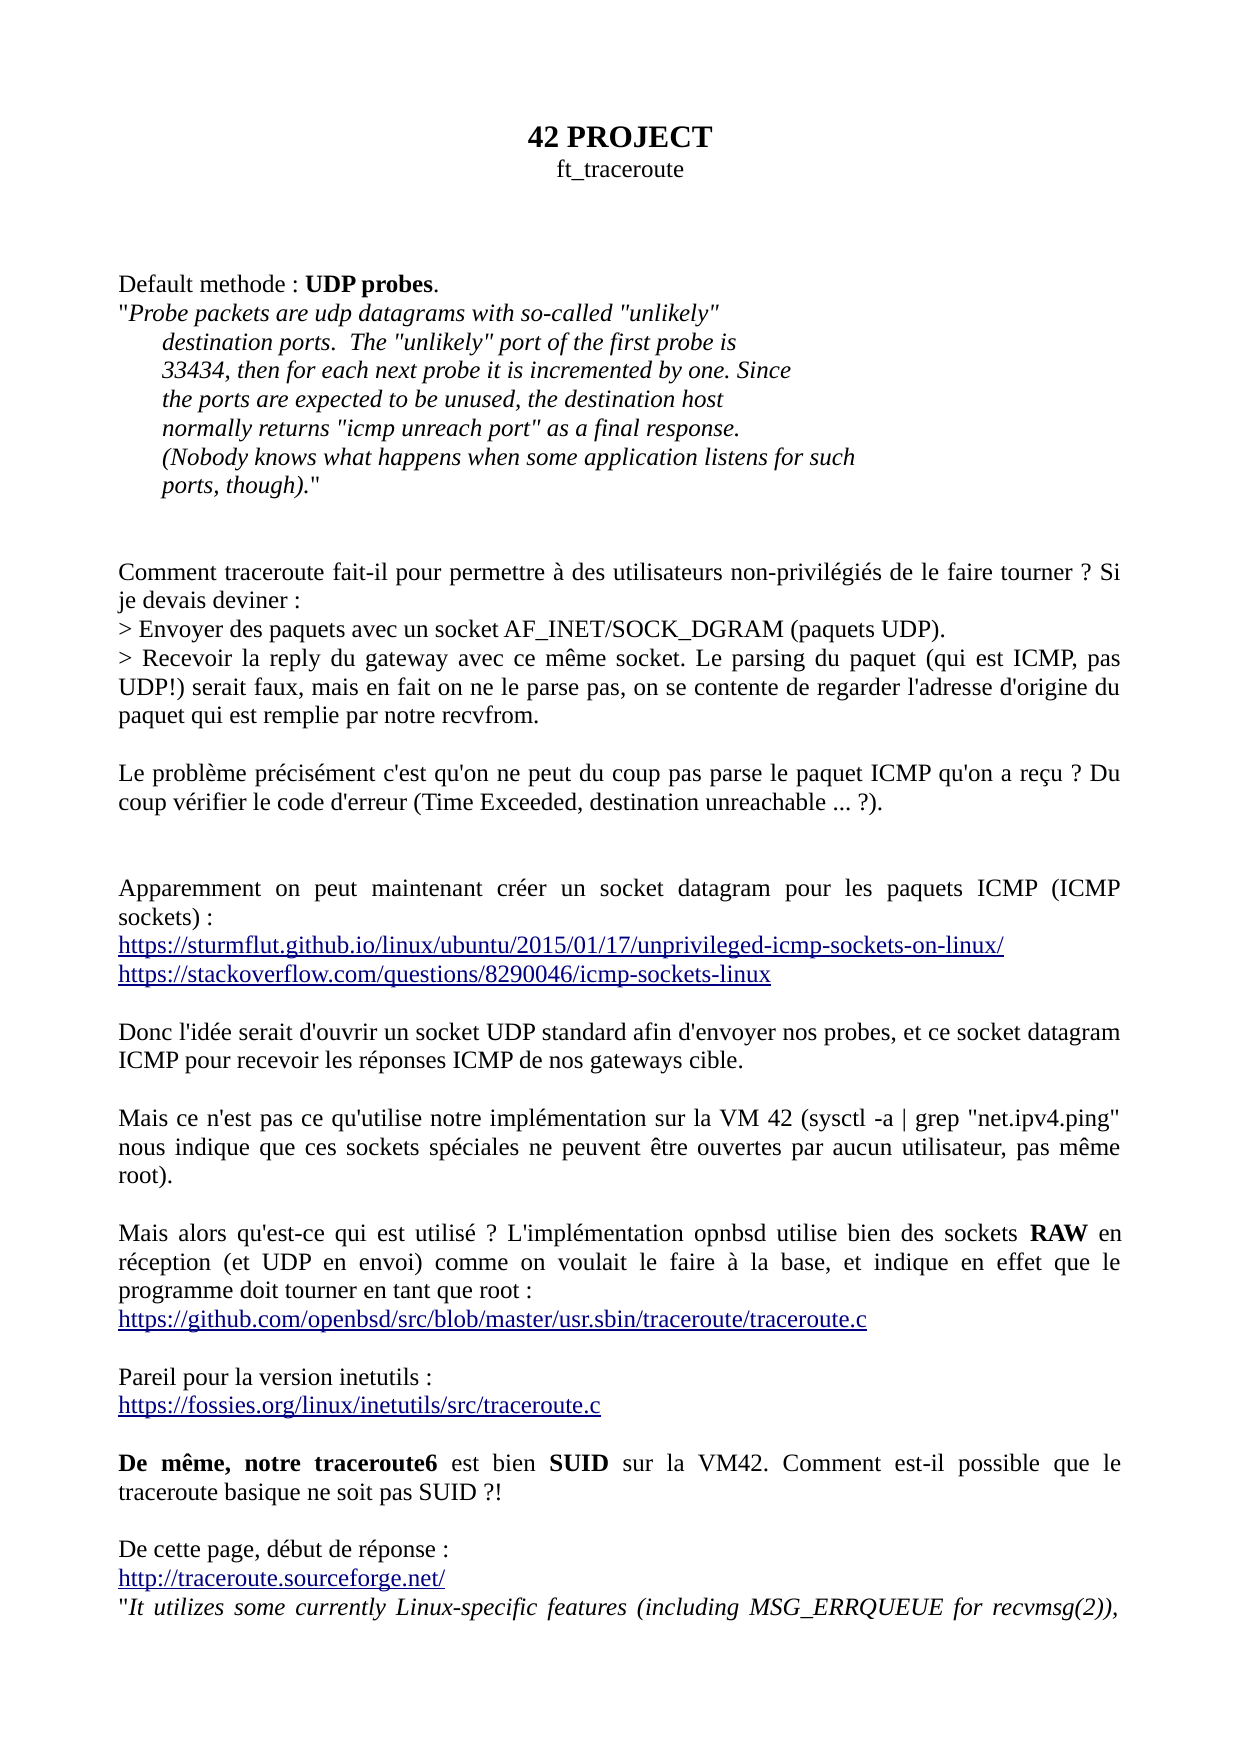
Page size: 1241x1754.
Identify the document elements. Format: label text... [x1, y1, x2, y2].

text Default methode : UDP probes. [118, 269, 1122, 298]
text Mais ce n'est pas ce qu'utilise notre implémentation sur la VM 42 (sysctl -a | grep "net.ipv4.ping" nous indique que ces sockets spéciales ne peuvent être ouvertes par aucun utilisateur, pas même root). [118, 1103, 1122, 1189]
text 33434, then for each next probe it is incremented by one. Since [118, 355, 1122, 384]
text "It utilizes some currently Linux-specific features (including MSG_ERRQUEUE for recvmsg(2)), [118, 1592, 1122, 1620]
text the ports are expected to be unused, the destination host [118, 384, 1122, 413]
text ports, though)." [118, 470, 1122, 499]
text https://github.com/openbsd/src/blob/master/usr.sbin/traceroute/traceroute.c [118, 1304, 1122, 1333]
text (Nobody knows what happens when some application listens for such [118, 442, 1122, 470]
text ft_traceroute [118, 154, 1122, 183]
text > Envoyer des paquets avec un socket AF_INET/SOCK_DGRAM (paquets UDP). [118, 614, 1122, 643]
text normally returns "icmp unreach port" as a final response. [118, 413, 1122, 442]
text https://stackoverflow.com/questions/8290046/icmp-sockets-linux [118, 959, 1122, 988]
text Pareil pour la version inetutils : [118, 1362, 1122, 1390]
text > Recevoir la reply du gateway avec ce même socket. Le parsing du paquet (qui est ICMP, pas UDP!) serait faux, mais en fait on ne le parse pas, on se contente de regarder l'adresse d'origine du paquet qui est remplie par notre recvfrom. [118, 643, 1122, 729]
text https://fossies.org/linux/inetutils/src/traceroute.c [118, 1390, 1122, 1419]
text 42 PROJECT [118, 118, 1122, 154]
text destination ports. The "unlikely" port of the first probe is [118, 327, 1122, 355]
text De cette page, début de réponse : [118, 1534, 1122, 1563]
text Apparemment on peut maintenant créer un socket datagram pour les paquets ICMP (ICMP sockets) : [118, 873, 1122, 930]
text Donc l'idée serait d'ouvrir un socket UDP standard afin d'envoyer nos probes, et ce socket datagram ICMP pour recevoir les réponses ICMP de nos gateways cible. [118, 1017, 1122, 1074]
text De même, notre traceroute6 est bien SUID sur la VM42. Comment est-il possible que le traceroute basique ne soit pas SUID ?! [118, 1448, 1122, 1505]
text "Probe packets are udp datagrams with so-called "unlikely" [118, 298, 1122, 327]
text https://sturmflut.github.io/linux/ubuntu/2015/01/17/unprivileged-icmp-sockets-on-linux/ [118, 930, 1122, 959]
text http://traceroute.sourceforge.net/ [118, 1563, 1122, 1592]
text Le problème précisément c'est qu'on ne peut du coup pas parse le paquet ICMP qu'on a reçu ? Du coup vérifier le code d'erreur (Time Exceeded, destination unreachable ... ?). [118, 758, 1122, 815]
text Comment traceroute fait-il pour permettre à des utilisateurs non-privilégiés de le faire tourner ? Si je devais deviner : [118, 557, 1122, 614]
text Mais alors qu'est-ce qui est utilisé ? L'implémentation opnbsd utilise bien des sockets RAW en réception (et UDP en envoi) comme on voulait le faire à la base, et indique en effet que le programme doit tourner en tant que root : [118, 1218, 1122, 1304]
